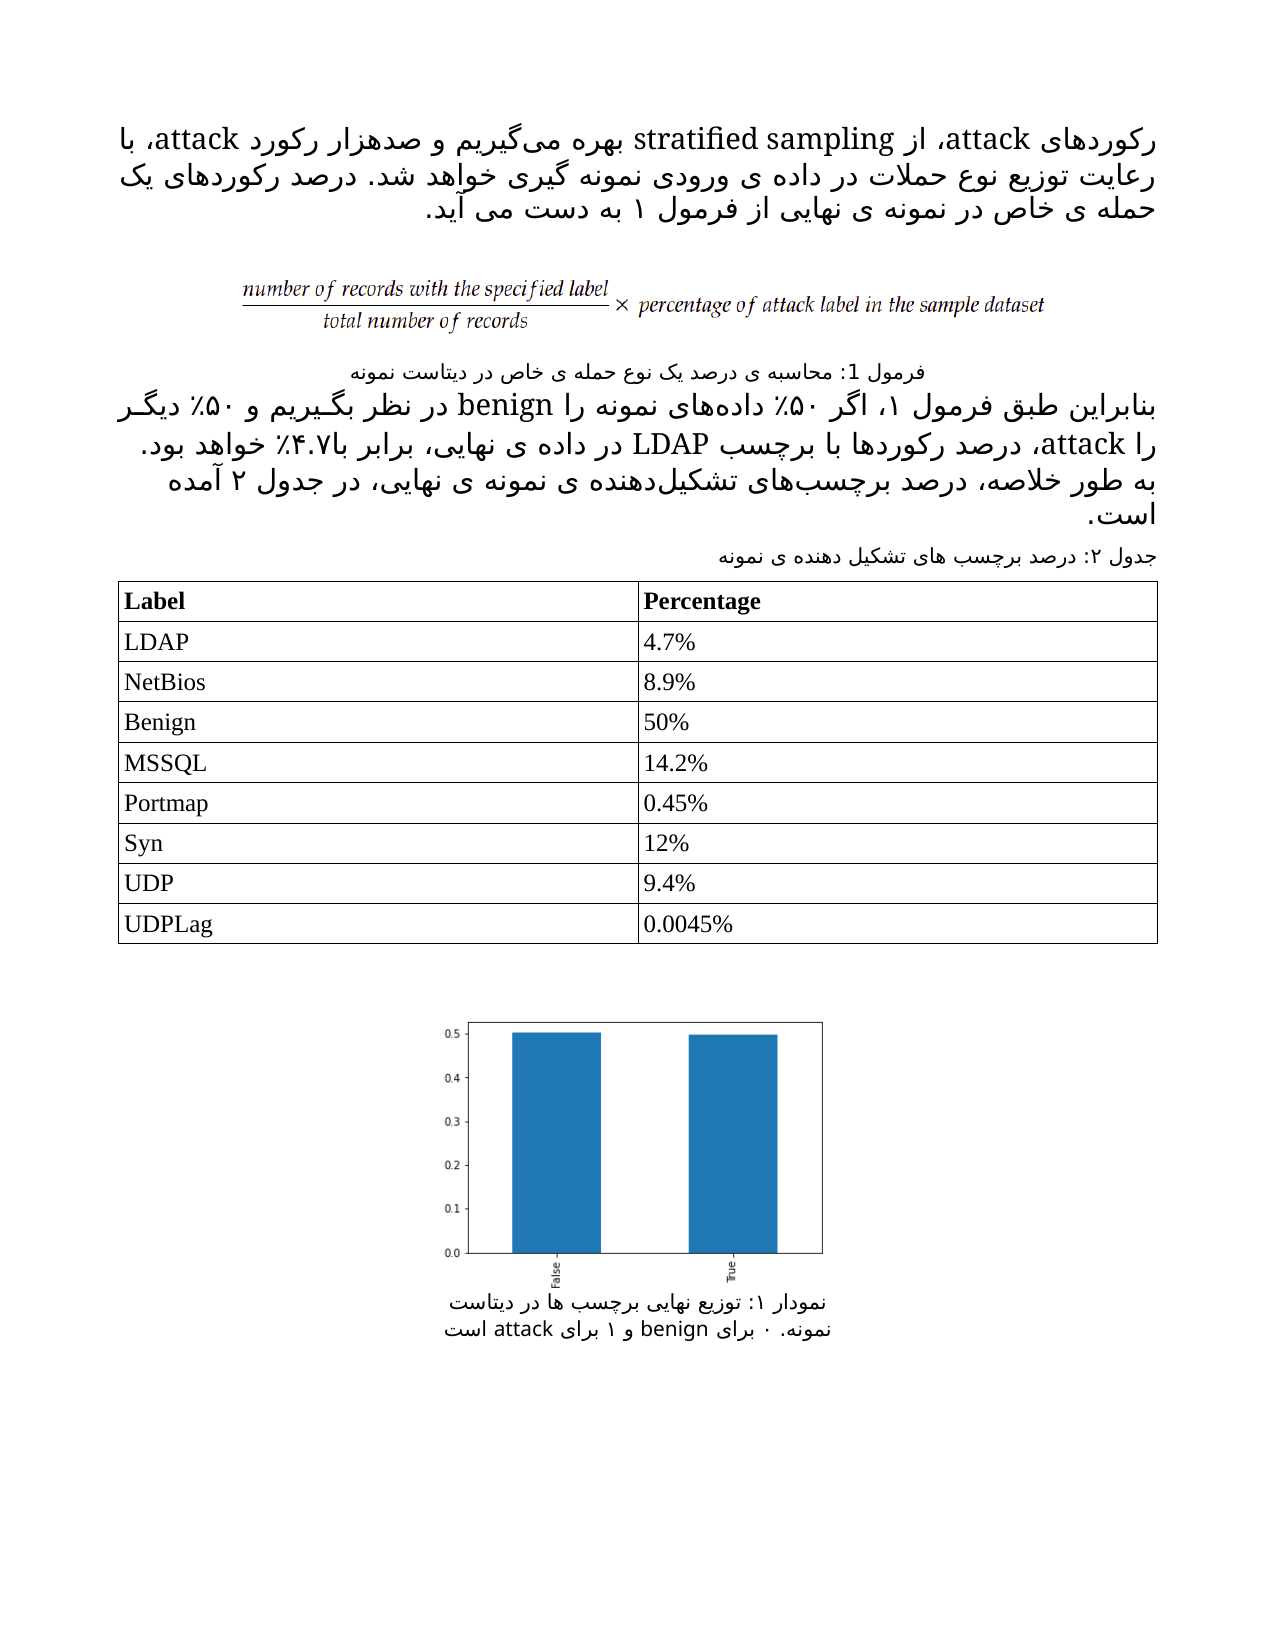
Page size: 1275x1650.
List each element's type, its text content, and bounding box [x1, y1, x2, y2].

picture [216, 238, 1059, 360]
table_cell 9.4% [639, 864, 1157, 903]
table_header Percentage [639, 582, 1157, 621]
table_cell NetBios [119, 662, 638, 701]
table_cell 0.45% [639, 783, 1157, 822]
text فرمول 1: محاسبه ی درصد یک نوع حمله ی خاص در دیتاست نمونه [118, 238, 1157, 384]
text جدول ۲: درصد برچسب های تشکیل دهنده ی نمونه [118, 544, 1157, 568]
table_cell MSSQL [119, 743, 638, 782]
table_cell 8.9% [639, 662, 1157, 701]
text [118, 226, 1157, 238]
table_cell 12% [639, 824, 1157, 863]
table_cell UDPLag [119, 904, 638, 943]
text نمودار ۱: توزیع نهایی برچسب ها در دیتاست نمونه. ۰ برای benign و ۱ برای attack است [433, 1290, 842, 1342]
table_cell 4.7% [639, 622, 1157, 661]
table_cell Portmap [119, 783, 638, 822]
table_cell Syn [119, 824, 638, 863]
table_cell Benign [119, 702, 638, 742]
table_cell LDAP [119, 622, 638, 661]
text به طور خلاصه، درصد برچسب‌های تشکیل‌دهنده ی نمونه ی نهایی، در جدول ۲ آمده است. [118, 463, 1157, 531]
text بنابراین طبق فرمول ۱، اگر ۵۰٪ داده‌های نمونه را benign در نظر بگیریم و ۵۰٪ دیگر را attack، درصد رکوردها با برچسب LDAP در داده ی نهایی، برابر با۴.۷٪ خواهد بود. [118, 384, 1157, 463]
table_cell UDP [119, 864, 638, 903]
table_header Label [119, 582, 638, 621]
picture [433, 1005, 842, 1290]
text به دلیل حجم بالای دیتاست، نمونه گیری از رکوردها لازم است. تعداد رکورد های در نظر گرفته شده برای دیتاست نمونه، دویست هزار رکورد است که 1% داده ی اصلی را تشکیل می دهد. برای متوازن کردن تعداد رکوردها با برچسب attack و benign، پنجاه درصد نمونه گیری از رکوردهای benign و پنجاه درصد دیگر از رکوردهای attack خواهد بود. از آنجایی که تعداد کل رکوردهای benign پنجاه هزار رکورد است، در این نمونه گیری هر رکورد benign تقریباً دو بار انتخاب می شود. برای نمونه گیری از رکوردهای attack، از stratified sampling بهره می‌گیریم و صدهزار رکورد attack، با رعایت توزیع نوع حملات در داده ی ورودی نمونه گیری خواهد شد. درصد رکوردهای یک حمله ی خاص در نمونه ی نهایی از فرمول ۱ به دست می آید. [118, 118, 1157, 226]
table_cell 0.0045% [639, 904, 1157, 943]
table_cell 14.2% [639, 743, 1157, 782]
table_cell 50% [639, 702, 1157, 742]
